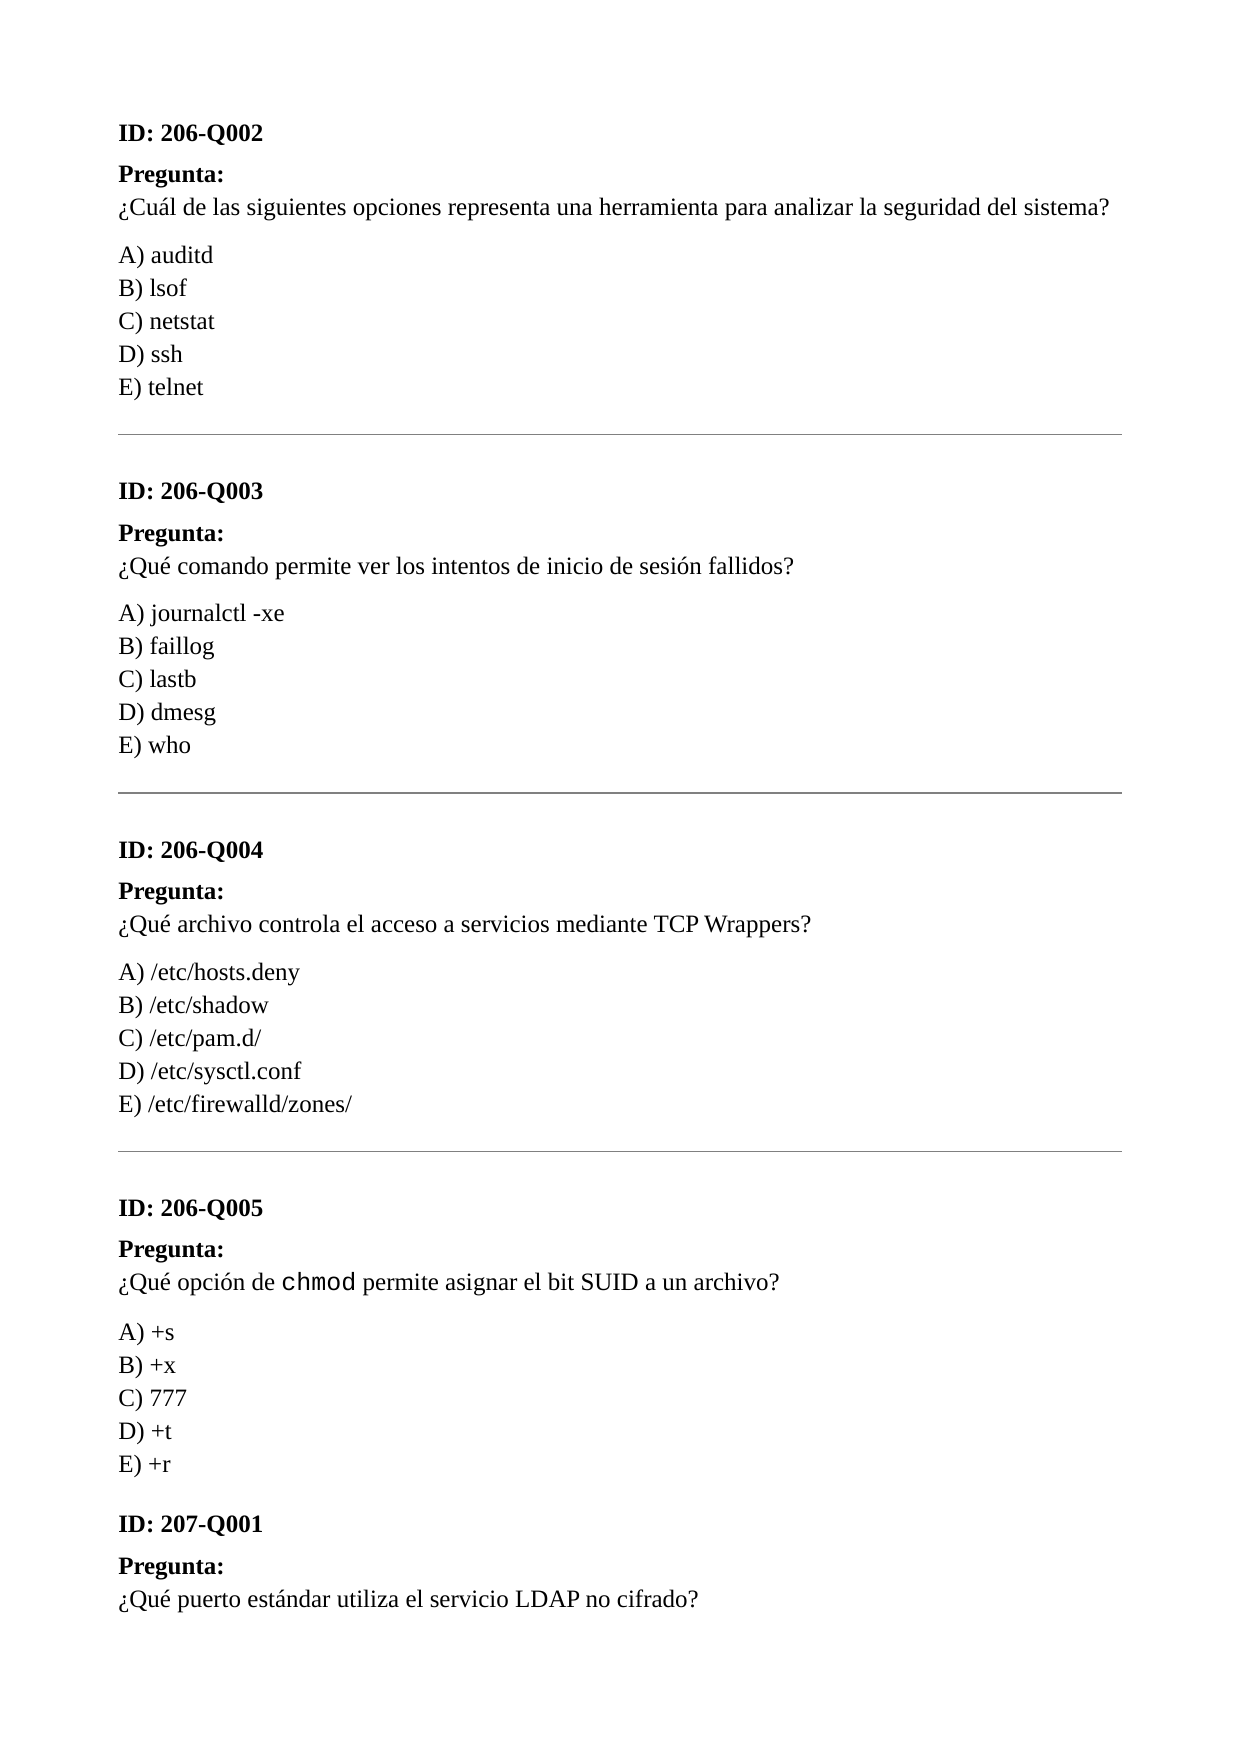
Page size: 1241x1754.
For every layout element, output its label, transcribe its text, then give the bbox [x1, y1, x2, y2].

text Pregunta: ¿Qué opción de chmod permite asignar el bit SUID a un archivo? [118, 1234, 1122, 1298]
subtitle ID: 206-Q002 [118, 118, 1122, 147]
subtitle ID: 206-Q003 [118, 476, 1122, 505]
text A) journalctl -xe B) faillog C) lastb D) dmesg E) who [118, 598, 1122, 759]
text A) auditd B) lsof C) netstat D) ssh E) telnet [118, 240, 1122, 401]
subtitle ID: 206-Q005 [118, 1193, 1122, 1222]
text A) +s B) +x C) 777 D) +t E) +r [118, 1317, 1122, 1478]
text Pregunta: ¿Qué archivo controla el acceso a servicios mediante TCP Wrappers? [118, 876, 1122, 938]
subtitle ID: 207-Q001 [118, 1509, 1122, 1538]
subtitle ID: 206-Q004 [118, 835, 1122, 863]
text Pregunta: ¿Cuál de las siguientes opciones representa una herramienta para analizar la seguridad del sistema? [118, 159, 1122, 221]
text A) /etc/hosts.deny B) /etc/shadow C) /etc/pam.d/ D) /etc/sysctl.conf E) /etc/firewalld/zones/ [118, 957, 1122, 1117]
text Pregunta: ¿Qué puerto estándar utiliza el servicio LDAP no cifrado? [118, 1551, 1122, 1613]
text Pregunta: ¿Qué comando permite ver los intentos de inicio de sesión fallidos? [118, 518, 1122, 579]
